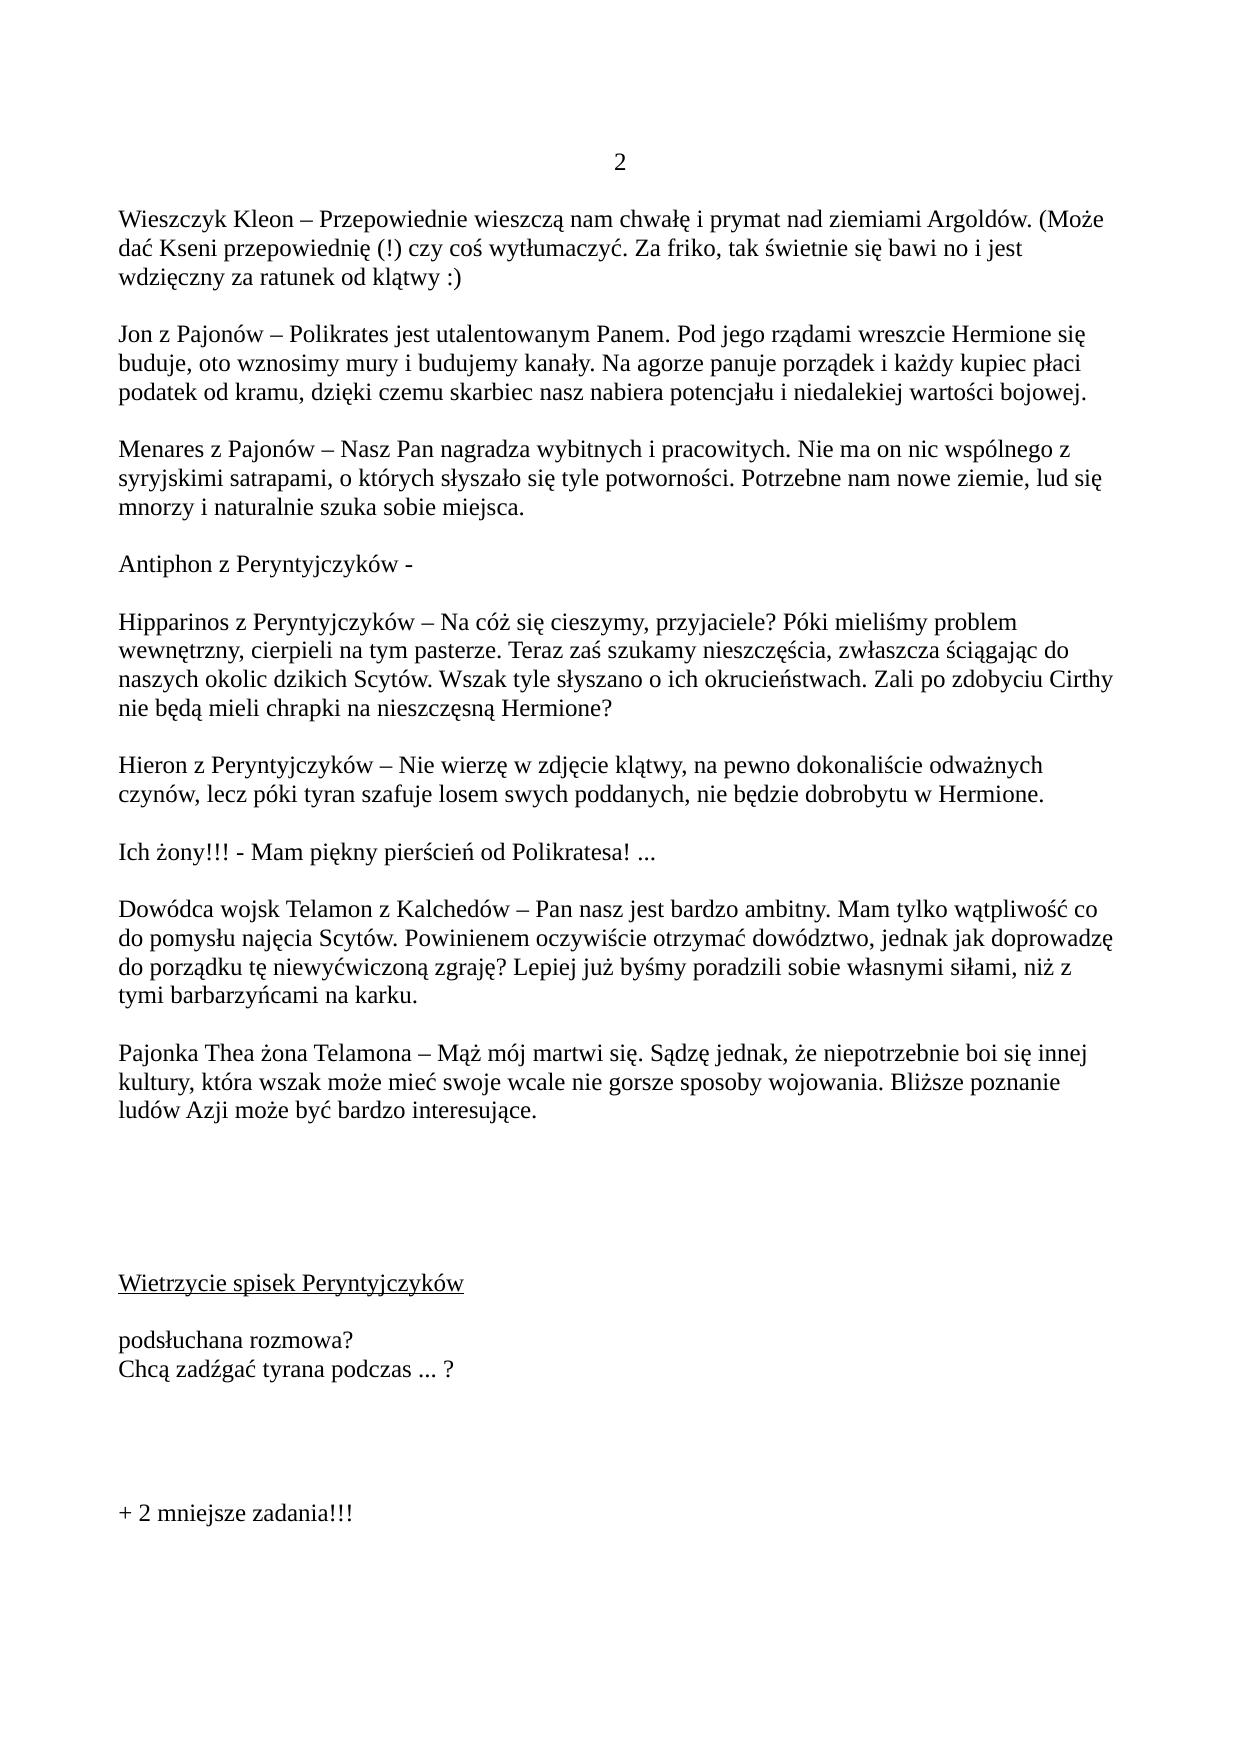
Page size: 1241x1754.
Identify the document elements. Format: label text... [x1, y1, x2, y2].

text Ich żony!!! - Mam piękny pierścień od Polikratesa! ... [118, 837, 1122, 866]
text Dowódca wojsk Telamon z Kalchedów – Pan nasz jest bardzo ambitny. Mam tylko wątpliwość co do pomysłu najęcia Scytów. Powinienem oczywiście otrzymać dowództwo, jednak jak doprowadzę do porządku tę niewyćwiczoną zgraję? Lepiej już byśmy poradzili sobie własnymi siłami, niż z tymi barbarzyńcami na karku. [118, 894, 1122, 1009]
text Wieszczyk Kleon – Przepowiednie wieszczą nam chwałę i prymat nad ziemiami Argoldów. (Może dać Kseni przepowiednię (!) czy coś wytłumaczyć. Za friko, tak świetnie się bawi no i jest wdzięczny za ratunek od klątwy :) [118, 204, 1122, 291]
text Chcą zadźgać tyrana podczas ... ? [118, 1354, 1122, 1383]
text Jon z Pajonów – Polikrates jest utalentowanym Panem. Pod jego rządami wreszcie Hermione się buduje, oto wznosimy mury i budujemy kanały. Na agorze panuje porządek i każdy kupiec płaci podatek od kramu, dzięki czemu skarbiec nasz nabiera potencjału i niedalekiej wartości bojowej. [118, 319, 1122, 406]
text + 2 mniejsze zadania!!! [118, 1498, 1122, 1527]
text Pajonka Thea żona Telamona – Mąż mój martwi się. Sądzę jednak, że niepotrzebnie boi się innej kultury, która wszak może mieć swoje wcale nie gorsze sposoby wojowania. Bliższe poznanie ludów Azji może być bardzo interesujące. [118, 1038, 1122, 1124]
text Menares z Pajonów – Nasz Pan nagradza wybitnych i pracowitych. Nie ma on nic wspólnego z syryjskimi satrapami, o których słyszało się tyle potworności. Potrzebne nam nowe ziemie, lud się mnorzy i naturalnie szuka sobie miejsca. [118, 434, 1122, 521]
text Hieron z Peryntyjczyków – Nie wierzę w zdjęcie klątwy, na pewno dokonaliście odważnych czynów, lecz póki tyran szafuje losem swych poddanych, nie będzie dobrobytu w Hermione. [118, 751, 1122, 808]
text Hipparinos z Peryntyjczyków – Na cóż się cieszymy, przyjaciele? Póki mieliśmy problem wewnętrzny, cierpieli na tym pasterze. Teraz zaś szukamy nieszczęścia, zwłaszcza ściągając do naszych okolic dzikich Scytów. Wszak tyle słyszano o ich okrucieństwach. Zali po zdobyciu Cirthy nie będą mieli chrapki na nieszczęsną Hermione? [118, 607, 1122, 722]
text Wietrzycie spisek Peryntyjczyków [118, 1268, 1122, 1297]
text Antiphon z Peryntyjczyków - [118, 549, 1122, 578]
text 2 [118, 147, 1122, 176]
text podsłuchana rozmowa? [118, 1326, 1122, 1354]
